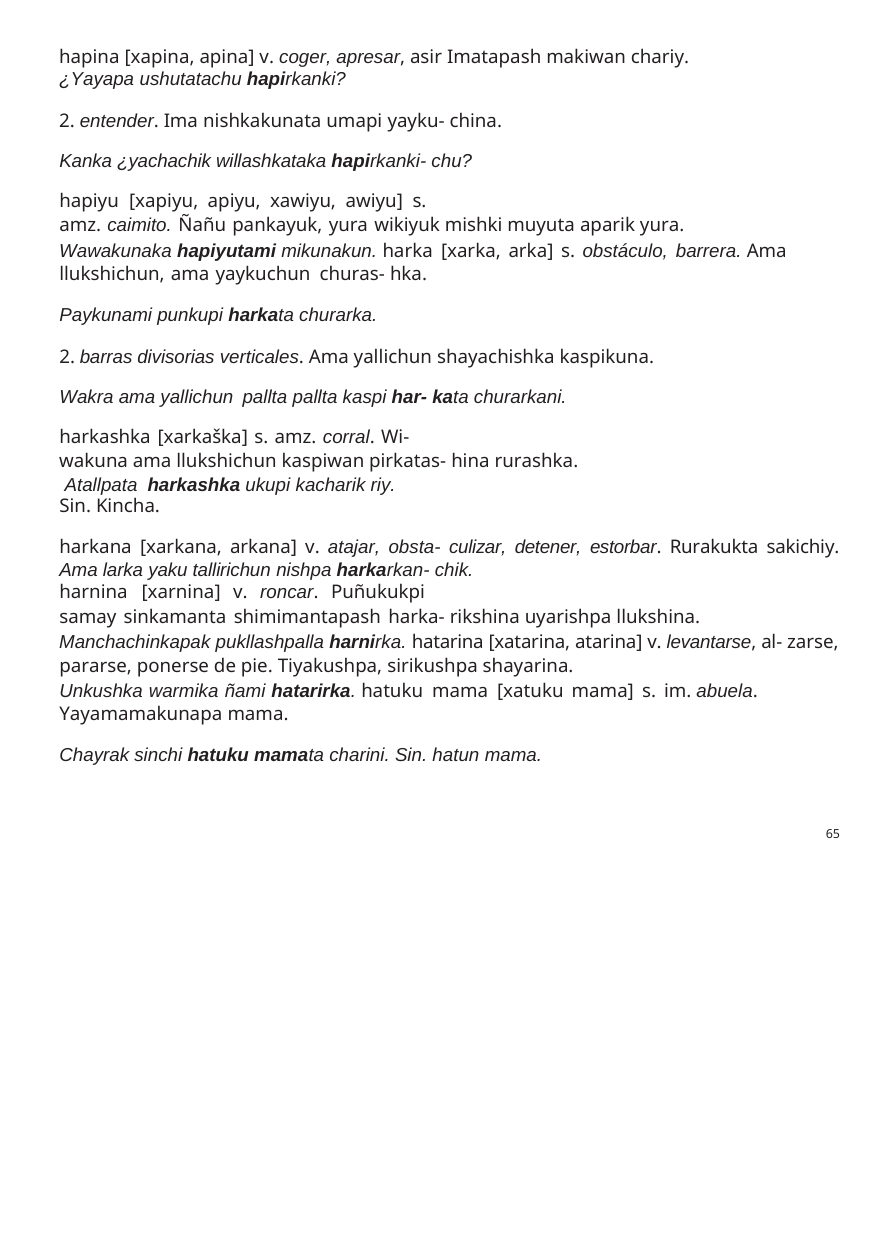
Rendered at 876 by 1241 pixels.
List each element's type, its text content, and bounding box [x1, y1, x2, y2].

text samay sinkamanta shimimantapash harka- rikshina uyarishpa llukshina. [59, 603, 856, 629]
text harnina [xarnina] v. roncar. Puñukukpi [59, 580, 856, 603]
text harkana [xarkana, arkana] v. atajar, obsta- culizar, detener, estorbar. Rurakukta sakichiy. Ama larka yaku tallirichun nishpa harkarkan- chik. [59, 533, 840, 580]
text Manchachinkapak pukllashpalla harnirka. hatarina [xatarina, atarina] v. levantarse, al- zarse, pararse, ponerse de pie. Tiyakushpa, sirikushpa shayarina. [59, 629, 841, 678]
text amz. caimito. Ñañu pankayuk, yura wikiyuk mishki muyuta aparik yura. [59, 212, 856, 237]
text Wawakunaka hapiyutami mikunakun. harka [xarka, arka] s. obstáculo, barrera. Ama llukshichun, ama yaykuchun churas- hka. [59, 238, 841, 286]
text ¿Yayapa ushutatachu hapirkanki? [59, 68, 856, 89]
text 2. barras divisorias verticales. Ama yallichun shayachishka kaspikuna. [59, 343, 841, 369]
text Kanka ¿yachachik willashkataka hapirkanki- chu? [59, 150, 841, 171]
text hapina [xapina, apina] v. coger, apresar, asir Imatapash makiwan chariy. [59, 44, 840, 68]
text hapiyu [xapiyu, apiyu, xawiyu, awiyu] s. [59, 188, 856, 212]
text Unkushka warmika ñami hatarirka. hatuku mama [xatuku mama] s. im. abuela. Yayamamakunapa mama. [59, 679, 818, 726]
text Atallpata harkashka ukupi kacharik riy. [64, 474, 856, 495]
text Wakra ama yallichun pallta pallta kaspi har- kata churarkani. [59, 386, 856, 408]
text 2. entender. Ima nishkakunata umapi yayku- china. [59, 107, 841, 133]
text wakuna ama llukshichun kaspiwan pirkatas- hina rurashka. [59, 448, 841, 473]
text Chayrak sinchi hatuku mamata charini. Sin. hatun mama. [59, 744, 805, 765]
text Paykunami punkupi harkata churarka. [59, 304, 856, 326]
text harkashka [xarkaška] s. amz. corral. Wi- [59, 425, 856, 448]
text 65 [19, 825, 840, 842]
text Sin. Kincha. [59, 496, 856, 516]
